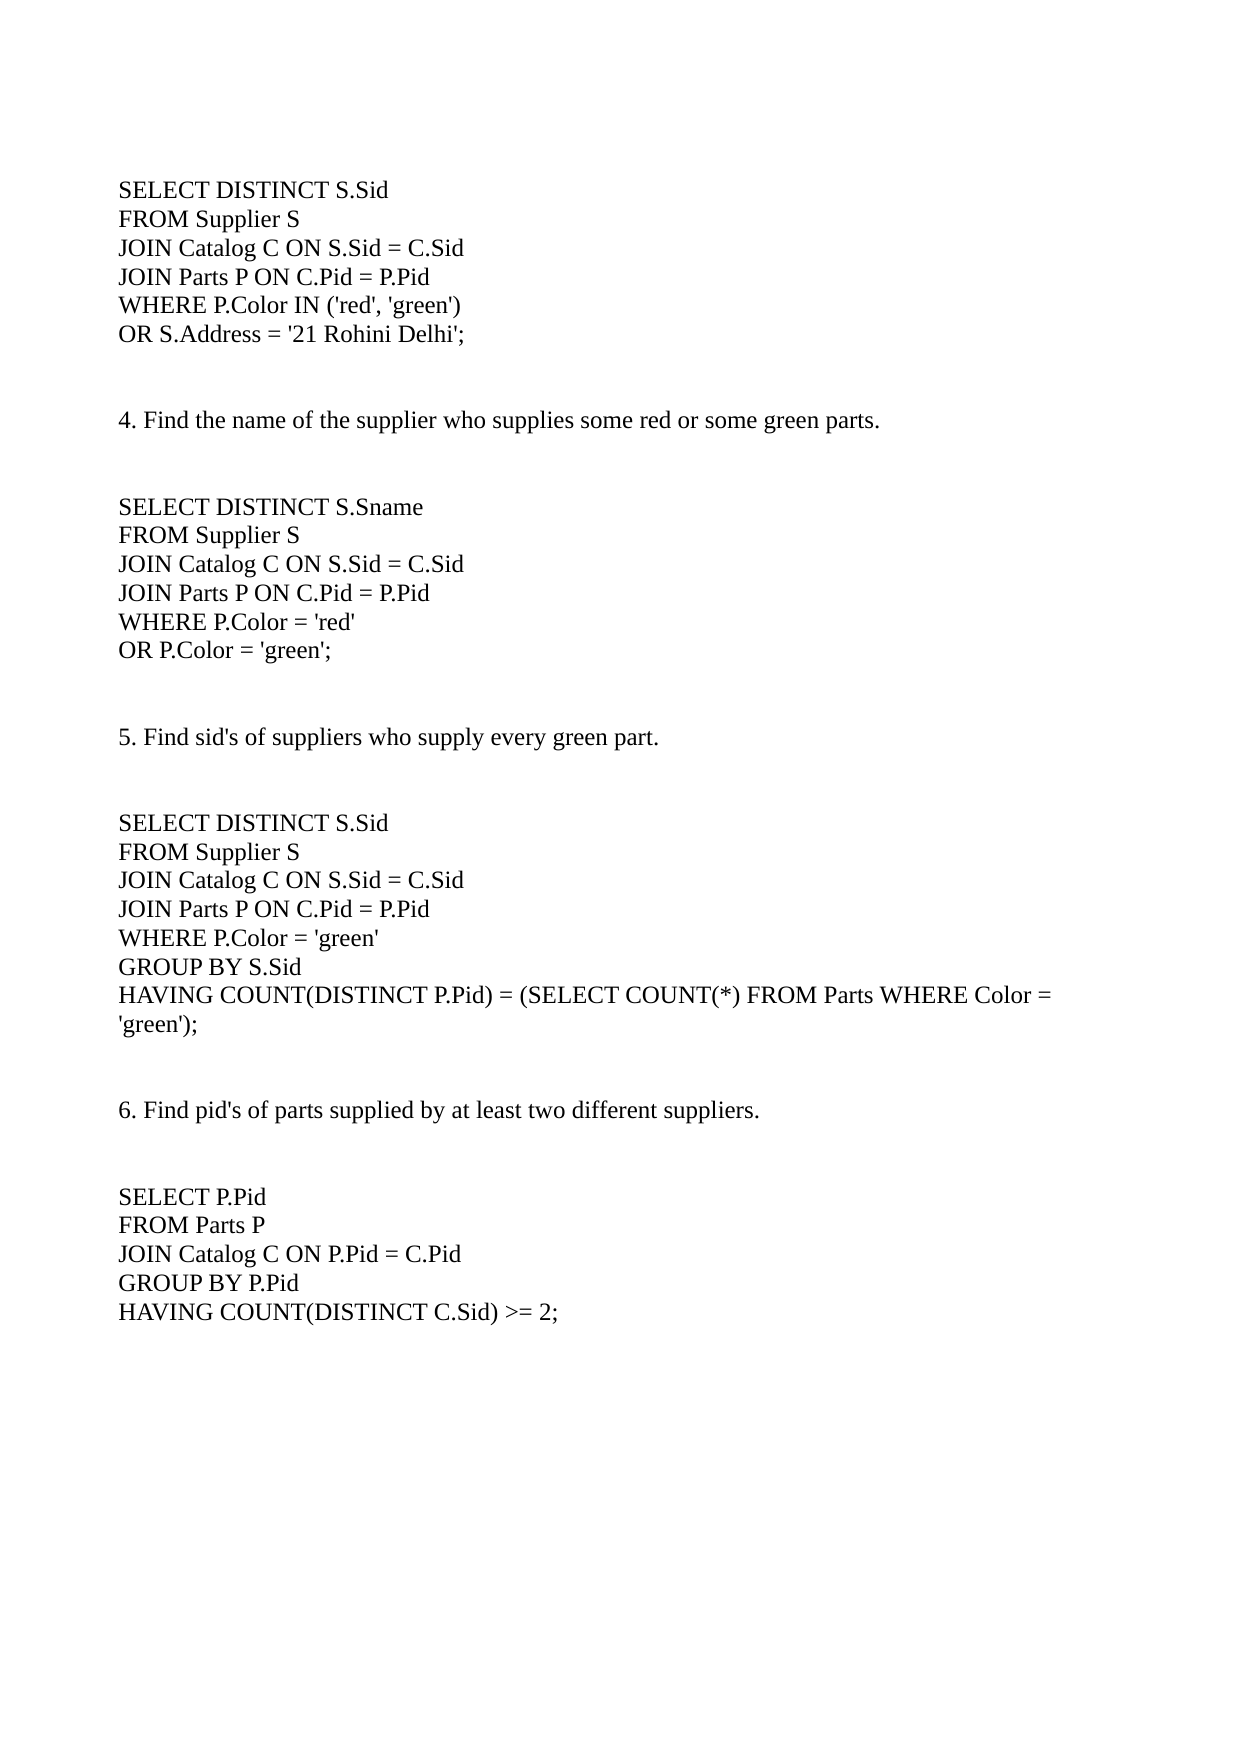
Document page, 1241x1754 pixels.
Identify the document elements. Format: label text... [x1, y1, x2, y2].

text SELECT DISTINCT S.Sid FROM Supplier S JOIN Catalog C ON S.Sid = C.Sid JOIN Parts P ON C.Pid = P.Pid WHERE P.Color IN ('red', 'green') OR S.Address = '21 Rohini Delhi'; 4. Find the name of the supplier who supplies some red or some green parts. SELECT DISTINCT S.Sname FROM Supplier S JOIN Catalog C ON S.Sid = C.Sid JOIN Parts P ON C.Pid = P.Pid WHERE P.Color = 'red' OR P.Color = 'green'; 5. Find sid's of suppliers who supply every green part. SELECT DISTINCT S.Sid FROM Supplier S JOIN Catalog C ON S.Sid = C.Sid JOIN Parts P ON C.Pid = P.Pid WHERE P.Color = 'green' GROUP BY S.Sid HAVING COUNT(DISTINCT P.Pid) = (SELECT COUNT(*) FROM Parts WHERE Color = 'green'); 6. Find pid's of parts supplied by at least two different suppliers. SELECT P.Pid FROM Parts P JOIN Catalog C ON P.Pid = C.Pid GROUP BY P.Pid HAVING COUNT(DISTINCT C.Sid) >= 2; [118, 118, 1122, 1326]
